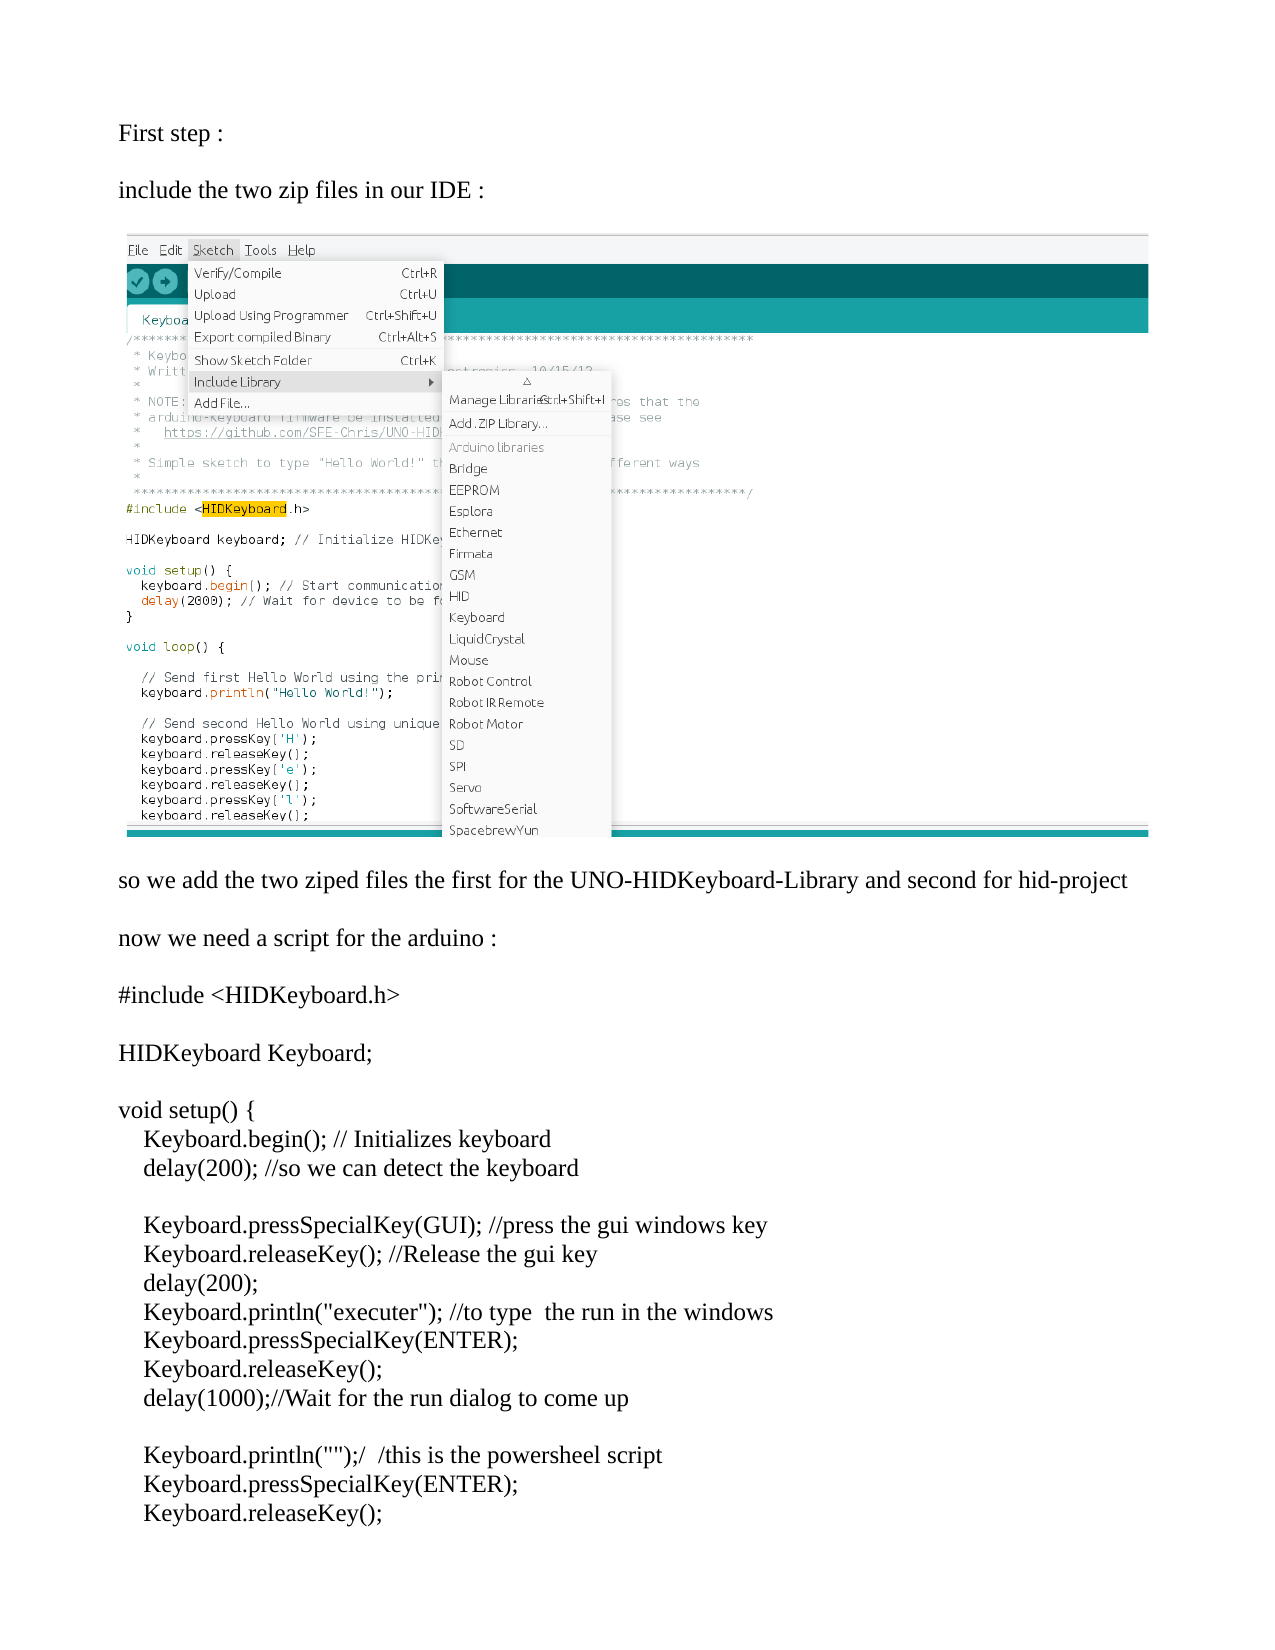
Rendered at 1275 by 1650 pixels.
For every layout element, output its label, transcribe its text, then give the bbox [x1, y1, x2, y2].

text Keyboard.releaseKey(); [118, 1354, 1157, 1383]
text HIDKeyboard Keyboard; [118, 1038, 1157, 1067]
text Keyboard.releaseKey(); //Release the gui key [118, 1239, 1157, 1268]
text Keyboard.begin(); // Initializes keyboard [118, 1124, 1157, 1153]
text Keyboard.pressSpecialKey(ENTER); [118, 1325, 1157, 1354]
text #include <HIDKeyboard.h> [118, 980, 1157, 1009]
text include the two zip files in our IDE : [118, 176, 1157, 204]
text now we need a script for the arduino : [118, 923, 1157, 952]
text Keyboard.releaseKey(); [118, 1498, 1157, 1527]
text so we add the two ziped files the first for the UNO-HIDKeyboard-Library and second for hid-project [118, 865, 1157, 894]
text First step : [118, 118, 1157, 147]
text Keyboard.pressSpecialKey(ENTER); [118, 1469, 1157, 1498]
text delay(1000);//Wait for the run dialog to come up [118, 1383, 1157, 1412]
text Keyboard.println("");/ /this is the powersheel script [118, 1440, 1157, 1469]
picture [126, 233, 1149, 837]
text delay(200); [118, 1268, 1157, 1297]
text Keyboard.pressSpecialKey(GUI); //press the gui windows key [118, 1210, 1157, 1239]
text delay(200); //so we can detect the keyboard [118, 1153, 1157, 1182]
text void setup() { [118, 1095, 1157, 1124]
text Keyboard.println("executer"); //to type the run in the windows [118, 1297, 1157, 1325]
